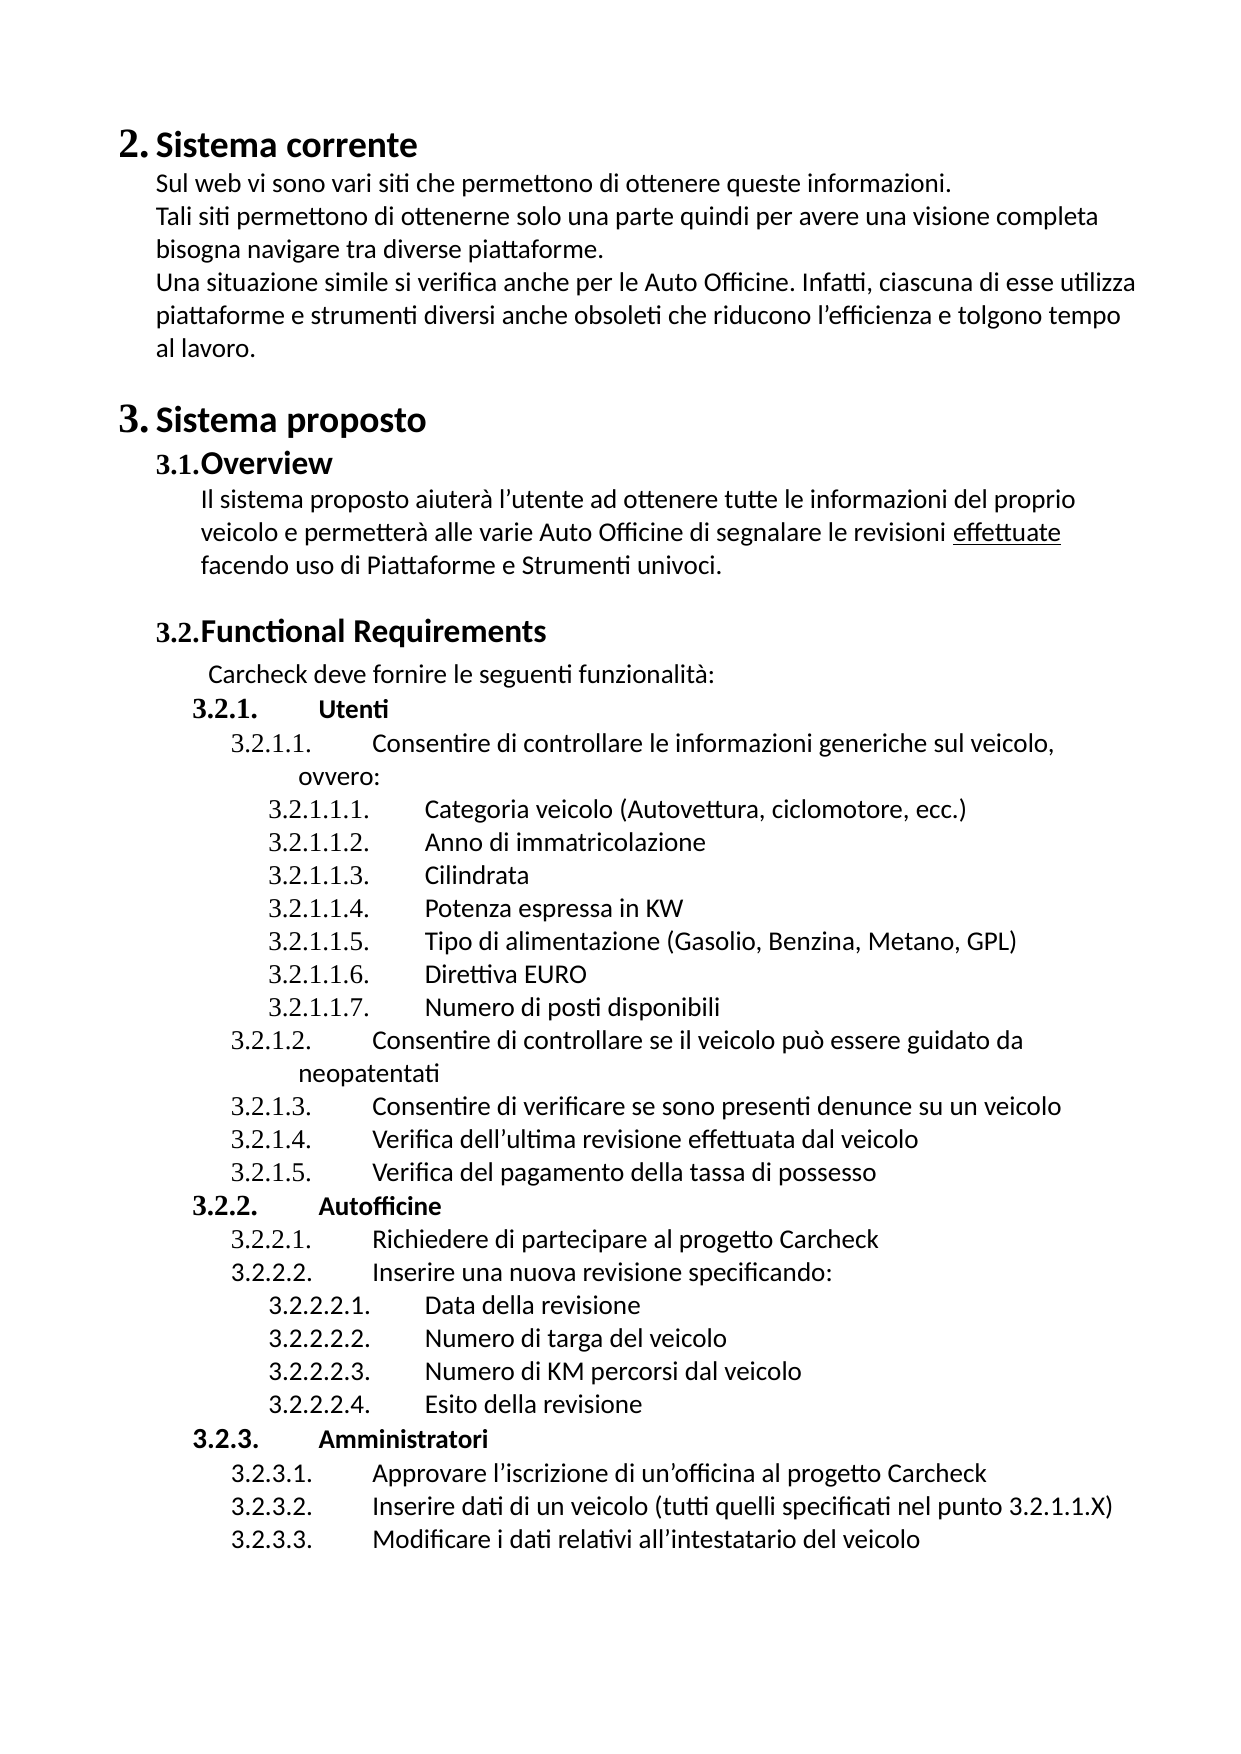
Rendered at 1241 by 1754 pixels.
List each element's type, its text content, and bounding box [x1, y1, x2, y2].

list Anno di immatricolazione [268, 825, 1137, 858]
list Overview Il sistema proposto aiuterà l’utente ad ottenere tutte le informazioni del proprio veicolo e permetterà alle varie Auto Officine di segnalare le revisioni effettuate facendo uso di Piattaforme e Strumenti univoci. [156, 442, 1137, 610]
list Tipo di alimentazione (Gasolio, Benzina, Metano, GPL) [268, 924, 1137, 957]
list Verifica del pagamento della tassa di possesso [231, 1155, 1137, 1188]
list Consentire di controllare le informazioni generiche sul veicolo, ovvero: [231, 726, 1137, 792]
list Autofficine [192, 1188, 1137, 1222]
list Verifica dell’ultima revisione effettuata dal veicolo [231, 1122, 1137, 1155]
list Numero di KM percorsi dal veicolo [268, 1354, 1137, 1387]
list Functional Requirements Carcheck deve fornire le seguenti funzionalità: [156, 610, 1137, 692]
list Utenti [192, 692, 1137, 726]
list Richiedere di partecipare al progetto Carcheck [231, 1222, 1137, 1255]
list Direttiva EURO [268, 957, 1137, 990]
list Modificare i dati relativi all’intestatario del veicolo [231, 1522, 1137, 1555]
list Numero di posti disponibili [268, 990, 1137, 1023]
list Sistema proposto [118, 393, 1137, 442]
list Cilindrata [268, 858, 1137, 891]
list Approvare l’iscrizione di un’officina al progetto Carcheck [231, 1456, 1137, 1489]
list Potenza espressa in KW [268, 891, 1137, 924]
list Categoria veicolo (Autovettura, ciclomotore, ecc.) [268, 792, 1137, 825]
list Amministratori [192, 1420, 1137, 1456]
list Consentire di controllare se il veicolo può essere guidato da neopatentati [231, 1023, 1137, 1089]
list Consentire di verificare se sono presenti denunce su un veicolo [231, 1089, 1137, 1122]
list Sistema corrente Sul web vi sono vari siti che permettono di ottenere queste informazioni. Tali siti permettono di ottenerne solo una parte quindi per avere una visione completa bisogna navigare tra diverse piattaforme. Una situazione simile si verifica anche per le Auto Officine. Infatti, ciascuna di esse utilizza piattaforme e strumenti diversi anche obsoleti che riducono l’efficienza e tolgono tempo al lavoro. [118, 118, 1137, 393]
list Inserire una nuova revisione specificando: [231, 1255, 1137, 1288]
list Inserire dati di un veicolo (tutti quelli specificati nel punto 3.2.1.1.X) [231, 1489, 1137, 1522]
list Esito della revisione [268, 1387, 1137, 1420]
list Numero di targa del veicolo [268, 1321, 1137, 1354]
list Data della revisione [268, 1288, 1137, 1321]
